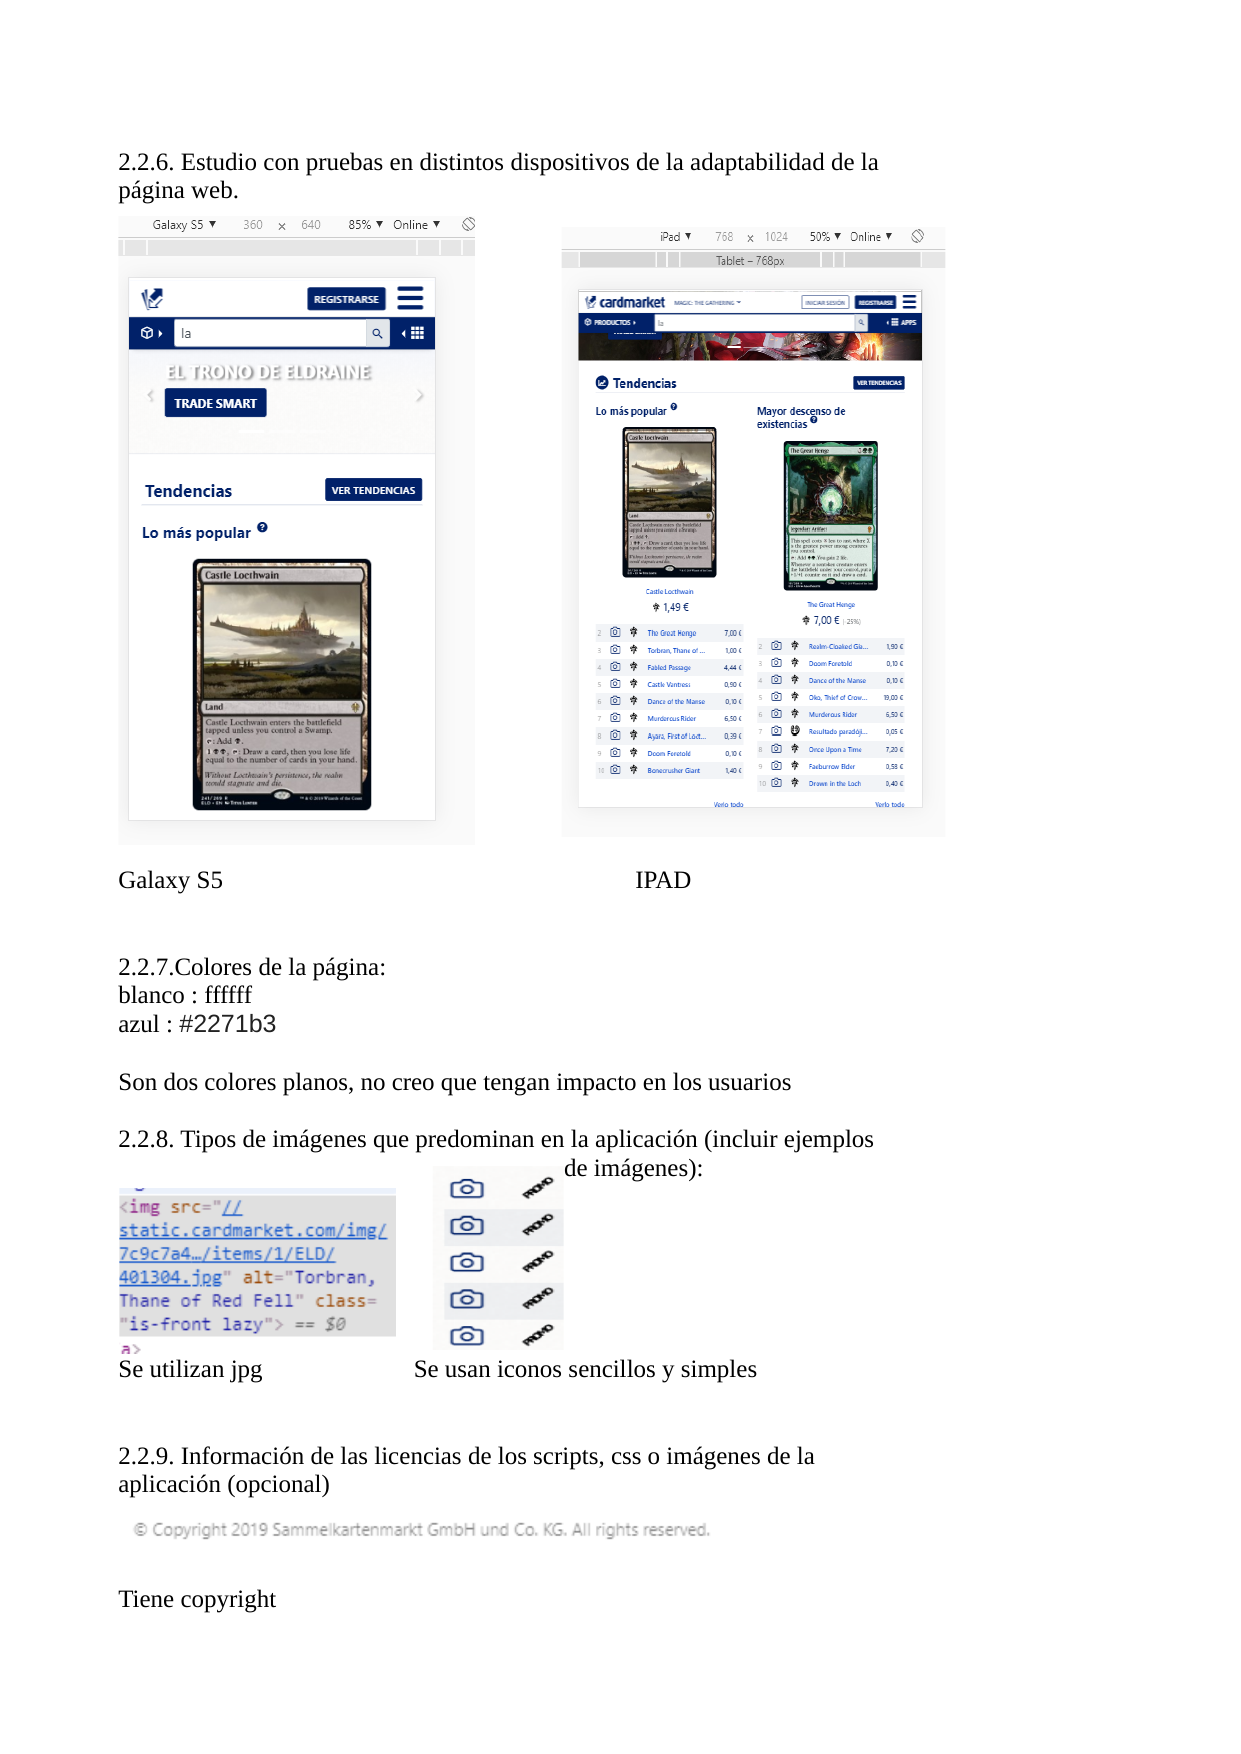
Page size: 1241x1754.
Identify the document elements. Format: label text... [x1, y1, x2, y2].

picture [118, 216, 475, 845]
text 2.2.8. Tipos de imágenes que predominan en la aplicación (incluir ejemplos [118, 1124, 1122, 1153]
text Tiene copyright [118, 1584, 1122, 1613]
text página web. [118, 176, 1122, 204]
text 2.2.6. Estudio con pruebas en distintos dispositivos de la adaptabilidad de la [118, 147, 1122, 176]
text Se utilizan jpg Se usan iconos sencillos y simples [118, 1354, 1122, 1383]
text Galaxy S5 IPAD [118, 866, 1122, 894]
text azul : #2271b3 [118, 1009, 1122, 1038]
picture [117, 1502, 739, 1560]
picture [432, 1166, 564, 1350]
text 2.2.7.Colores de la página: [118, 952, 1122, 981]
text 2.2.9. Información de las licencias de los scripts, css o imágenes de la [118, 1441, 1122, 1469]
text de imágenes): [118, 1153, 1122, 1182]
text blanco : ffffff [118, 981, 1122, 1009]
picture [561, 227, 946, 837]
text Son dos colores planos, no creo que tengan impacto en los usuarios [118, 1067, 1122, 1096]
picture [119, 1188, 396, 1354]
text aplicación (opcional) [118, 1469, 1122, 1498]
